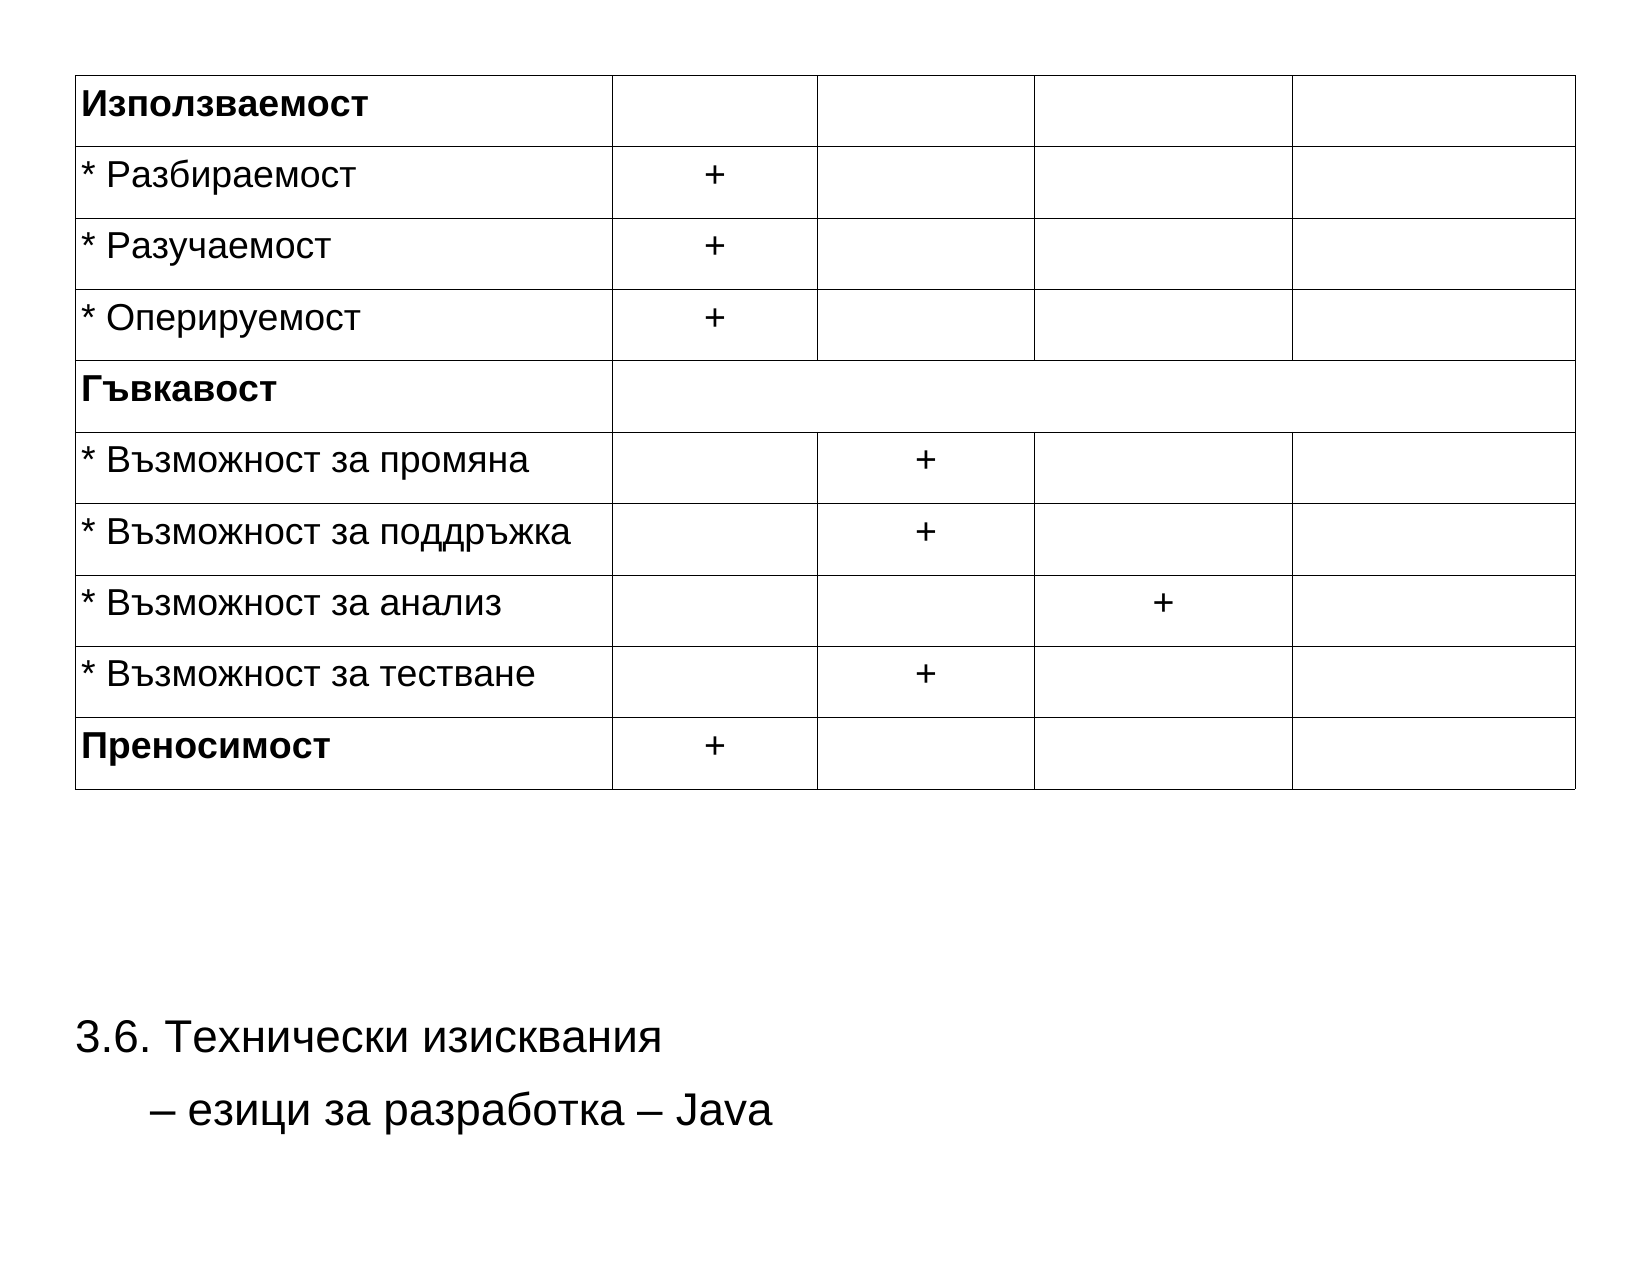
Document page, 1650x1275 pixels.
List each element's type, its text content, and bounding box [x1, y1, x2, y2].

table_cell + [613, 147, 817, 218]
table_cell [613, 361, 1575, 432]
table_cell [1035, 718, 1292, 788]
table_cell [1293, 290, 1575, 360]
table_cell [1293, 76, 1575, 146]
table_cell [818, 290, 1034, 360]
table_cell * Разбираемост [76, 147, 612, 218]
table_cell Използваемост [76, 76, 612, 146]
table_cell [1035, 647, 1292, 717]
list езици за разработка – Java [150, 1083, 1575, 1136]
table_cell + [613, 718, 817, 788]
table_cell + [818, 433, 1034, 503]
table_cell + [818, 647, 1034, 717]
table_cell [818, 76, 1034, 146]
table_cell [818, 147, 1034, 218]
table_cell [1293, 647, 1575, 717]
table_cell + [818, 504, 1034, 574]
table_cell [1293, 504, 1575, 574]
table_cell [1035, 219, 1292, 289]
table_cell [613, 76, 817, 146]
table_cell * Възможност за промяна [76, 433, 612, 503]
table_cell [613, 647, 817, 717]
table_cell Преносимост [76, 718, 612, 788]
table_cell [613, 433, 817, 503]
table_cell [613, 576, 817, 646]
table_cell [1035, 76, 1292, 146]
text 3.6. Технически изисквания [75, 1009, 1575, 1062]
table_cell + [1035, 576, 1292, 646]
table_cell [818, 718, 1034, 788]
table_cell [1293, 147, 1575, 218]
table_cell [1035, 290, 1292, 360]
table_cell * Разучаемост [76, 219, 612, 289]
table_cell [818, 576, 1034, 646]
table_cell [1293, 576, 1575, 646]
table_cell Гъвкавост [76, 361, 612, 432]
table_cell * Възможност за тестване [76, 647, 612, 717]
table_cell + [613, 290, 817, 360]
table_cell [1035, 504, 1292, 574]
table_cell * Оперируемост [76, 290, 612, 360]
table_cell [1293, 219, 1575, 289]
table_cell [1293, 433, 1575, 503]
table_cell * Възможност за поддръжка [76, 504, 612, 574]
table_cell [1293, 718, 1575, 788]
table_cell [1035, 433, 1292, 503]
table_cell * Възможност за анализ [76, 576, 612, 646]
table_cell [1035, 147, 1292, 218]
table_cell + [613, 219, 817, 289]
table_cell [613, 504, 817, 574]
table_cell [818, 219, 1034, 289]
